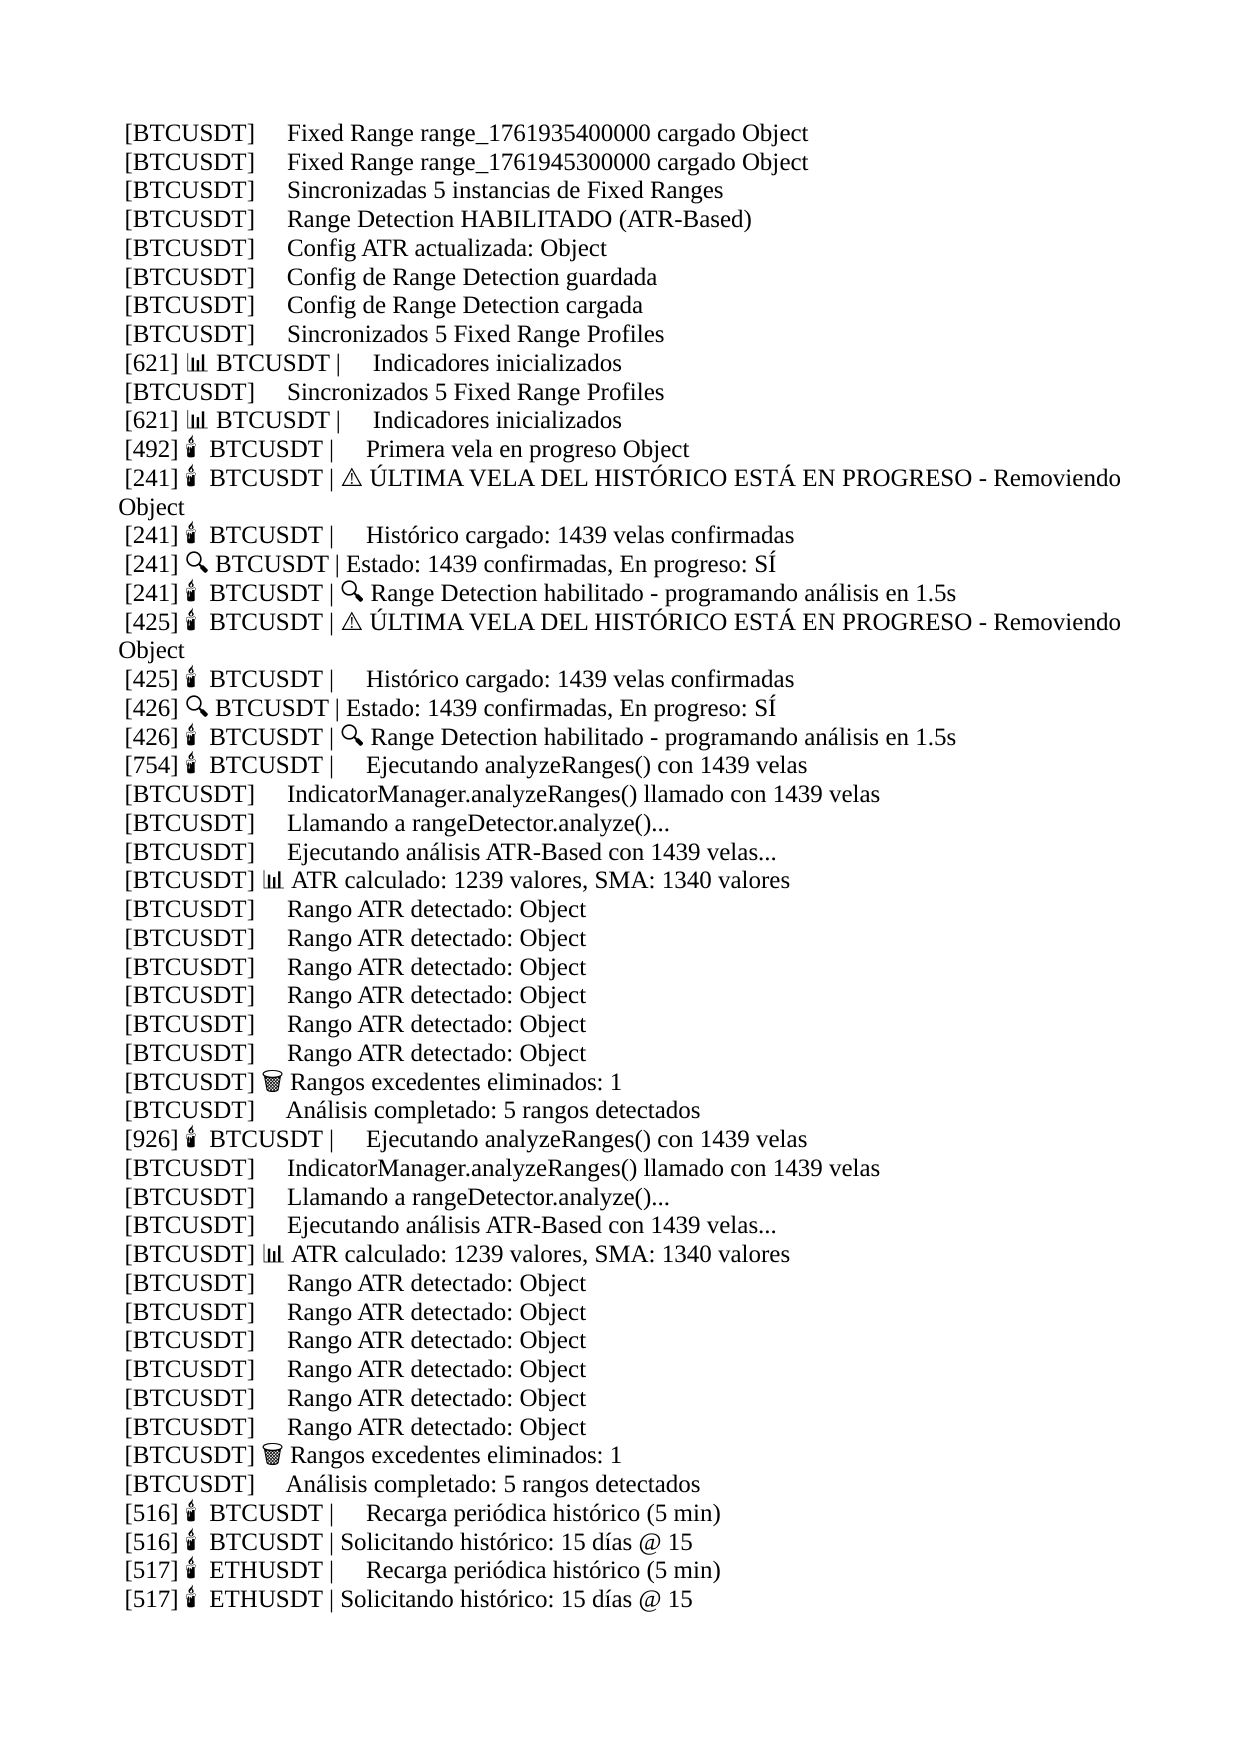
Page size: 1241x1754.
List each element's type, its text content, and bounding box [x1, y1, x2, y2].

text [BTCUSDT] ✨ Rango ATR detectado: Object [118, 1009, 1122, 1038]
text [492] 🕯️ BTCUSDT | 🆕 Primera vela en progreso Object [118, 434, 1122, 463]
text [621] 📊 BTCUSDT | ✅ Indicadores inicializados [118, 406, 1122, 434]
text [BTCUSDT] ✅ Sincronizados 5 Fixed Range Profiles [118, 377, 1122, 406]
text [BTCUSDT] ✅ Análisis completado: 5 rangos detectados [118, 1096, 1122, 1124]
text [621] 📊 BTCUSDT | ✅ Indicadores inicializados [118, 348, 1122, 377]
text [241] 🔍 BTCUSDT | Estado: 1439 confirmadas, En progreso: SÍ [118, 549, 1122, 578]
text [241] 🕯️ BTCUSDT | 🔍 Range Detection habilitado - programando análisis en 1.5s [118, 578, 1122, 607]
text [BTCUSDT] ✨ Rango ATR detectado: Object [118, 923, 1122, 952]
text [BTCUSDT] 🔄 Ejecutando análisis ATR-Based con 1439 velas... [118, 837, 1122, 866]
text [BTCUSDT] ✨ Rango ATR detectado: Object [118, 952, 1122, 981]
text [BTCUSDT] 🎯 IndicatorManager.analyzeRanges() llamado con 1439 velas [118, 1153, 1122, 1182]
text [BTCUSDT] ✅ Análisis completado: 5 rangos detectados [118, 1469, 1122, 1498]
text [BTCUSDT] 📂 Config de Range Detection cargada [118, 291, 1122, 319]
text [241] 🕯️ BTCUSDT | ⚠️ ÚLTIMA VELA DEL HISTÓRICO ESTÁ EN PROGRESO - Removiendo Object [118, 463, 1122, 521]
text [426] 🕯️ BTCUSDT | 🔍 Range Detection habilitado - programando análisis en 1.5s [118, 722, 1122, 751]
text [BTCUSDT] ✅ Fixed Range range_1761935400000 cargado Object [118, 118, 1122, 147]
text [425] 🕯️ BTCUSDT | ⚠️ ÚLTIMA VELA DEL HISTÓRICO ESTÁ EN PROGRESO - Removiendo Object [118, 607, 1122, 664]
text [BTCUSDT] 🗑️ Rangos excedentes eliminados: 1 [118, 1441, 1122, 1469]
text [517] 🕯️ ETHUSDT | 🔄 Recarga periódica histórico (5 min) [118, 1556, 1122, 1584]
text [BTCUSDT] ✨ Rango ATR detectado: Object [118, 894, 1122, 923]
text [BTCUSDT] ✨ Rango ATR detectado: Object [118, 1354, 1122, 1383]
text [754] 🕯️ BTCUSDT | 🚀 Ejecutando analyzeRanges() con 1439 velas [118, 751, 1122, 779]
text [BTCUSDT] ✅ Fixed Range range_1761945300000 cargado Object [118, 147, 1122, 176]
text [BTCUSDT] 🎯 Config ATR actualizada: Object [118, 233, 1122, 262]
text [BTCUSDT] 🔄 Sincronizadas 5 instancias de Fixed Ranges [118, 176, 1122, 204]
text [BTCUSDT] 🎯 IndicatorManager.analyzeRanges() llamado con 1439 velas [118, 779, 1122, 808]
text [BTCUSDT] ✨ Rango ATR detectado: Object [118, 1412, 1122, 1441]
text [517] 🕯️ ETHUSDT | Solicitando histórico: 15 días @ 15 [118, 1584, 1122, 1613]
text [425] 🕯️ BTCUSDT | ✅ Histórico cargado: 1439 velas confirmadas [118, 664, 1122, 693]
text [BTCUSDT] ✅ Llamando a rangeDetector.analyze()... [118, 1182, 1122, 1211]
text [426] 🔍 BTCUSDT | Estado: 1439 confirmadas, En progreso: SÍ [118, 693, 1122, 722]
text [516] 🕯️ BTCUSDT | Solicitando histórico: 15 días @ 15 [118, 1527, 1122, 1556]
text [BTCUSDT] 💾 Config de Range Detection guardada [118, 262, 1122, 291]
text [BTCUSDT] 📊 ATR calculado: 1239 valores, SMA: 1340 valores [118, 866, 1122, 894]
text [241] 🕯️ BTCUSDT | ✅ Histórico cargado: 1439 velas confirmadas [118, 521, 1122, 549]
text [BTCUSDT] ✨ Rango ATR detectado: Object [118, 1326, 1122, 1354]
text [BTCUSDT] ✨ Rango ATR detectado: Object [118, 1268, 1122, 1297]
text [BTCUSDT] 🔄 Ejecutando análisis ATR-Based con 1439 velas... [118, 1211, 1122, 1239]
text [BTCUSDT] 🗑️ Rangos excedentes eliminados: 1 [118, 1067, 1122, 1096]
text [BTCUSDT] ✨ Rango ATR detectado: Object [118, 1038, 1122, 1067]
text [BTCUSDT] ✨ Rango ATR detectado: Object [118, 981, 1122, 1009]
text [BTCUSDT] ✨ Rango ATR detectado: Object [118, 1297, 1122, 1326]
text [BTCUSDT] 🎯 Range Detection HABILITADO (ATR-Based) [118, 204, 1122, 233]
text [BTCUSDT] ✅ Llamando a rangeDetector.analyze()... [118, 808, 1122, 837]
text [BTCUSDT] ✨ Rango ATR detectado: Object [118, 1383, 1122, 1412]
text [BTCUSDT] 📊 ATR calculado: 1239 valores, SMA: 1340 valores [118, 1239, 1122, 1268]
text [926] 🕯️ BTCUSDT | 🚀 Ejecutando analyzeRanges() con 1439 velas [118, 1124, 1122, 1153]
text [516] 🕯️ BTCUSDT | 🔄 Recarga periódica histórico (5 min) [118, 1498, 1122, 1527]
text [BTCUSDT] ✅ Sincronizados 5 Fixed Range Profiles [118, 319, 1122, 348]
